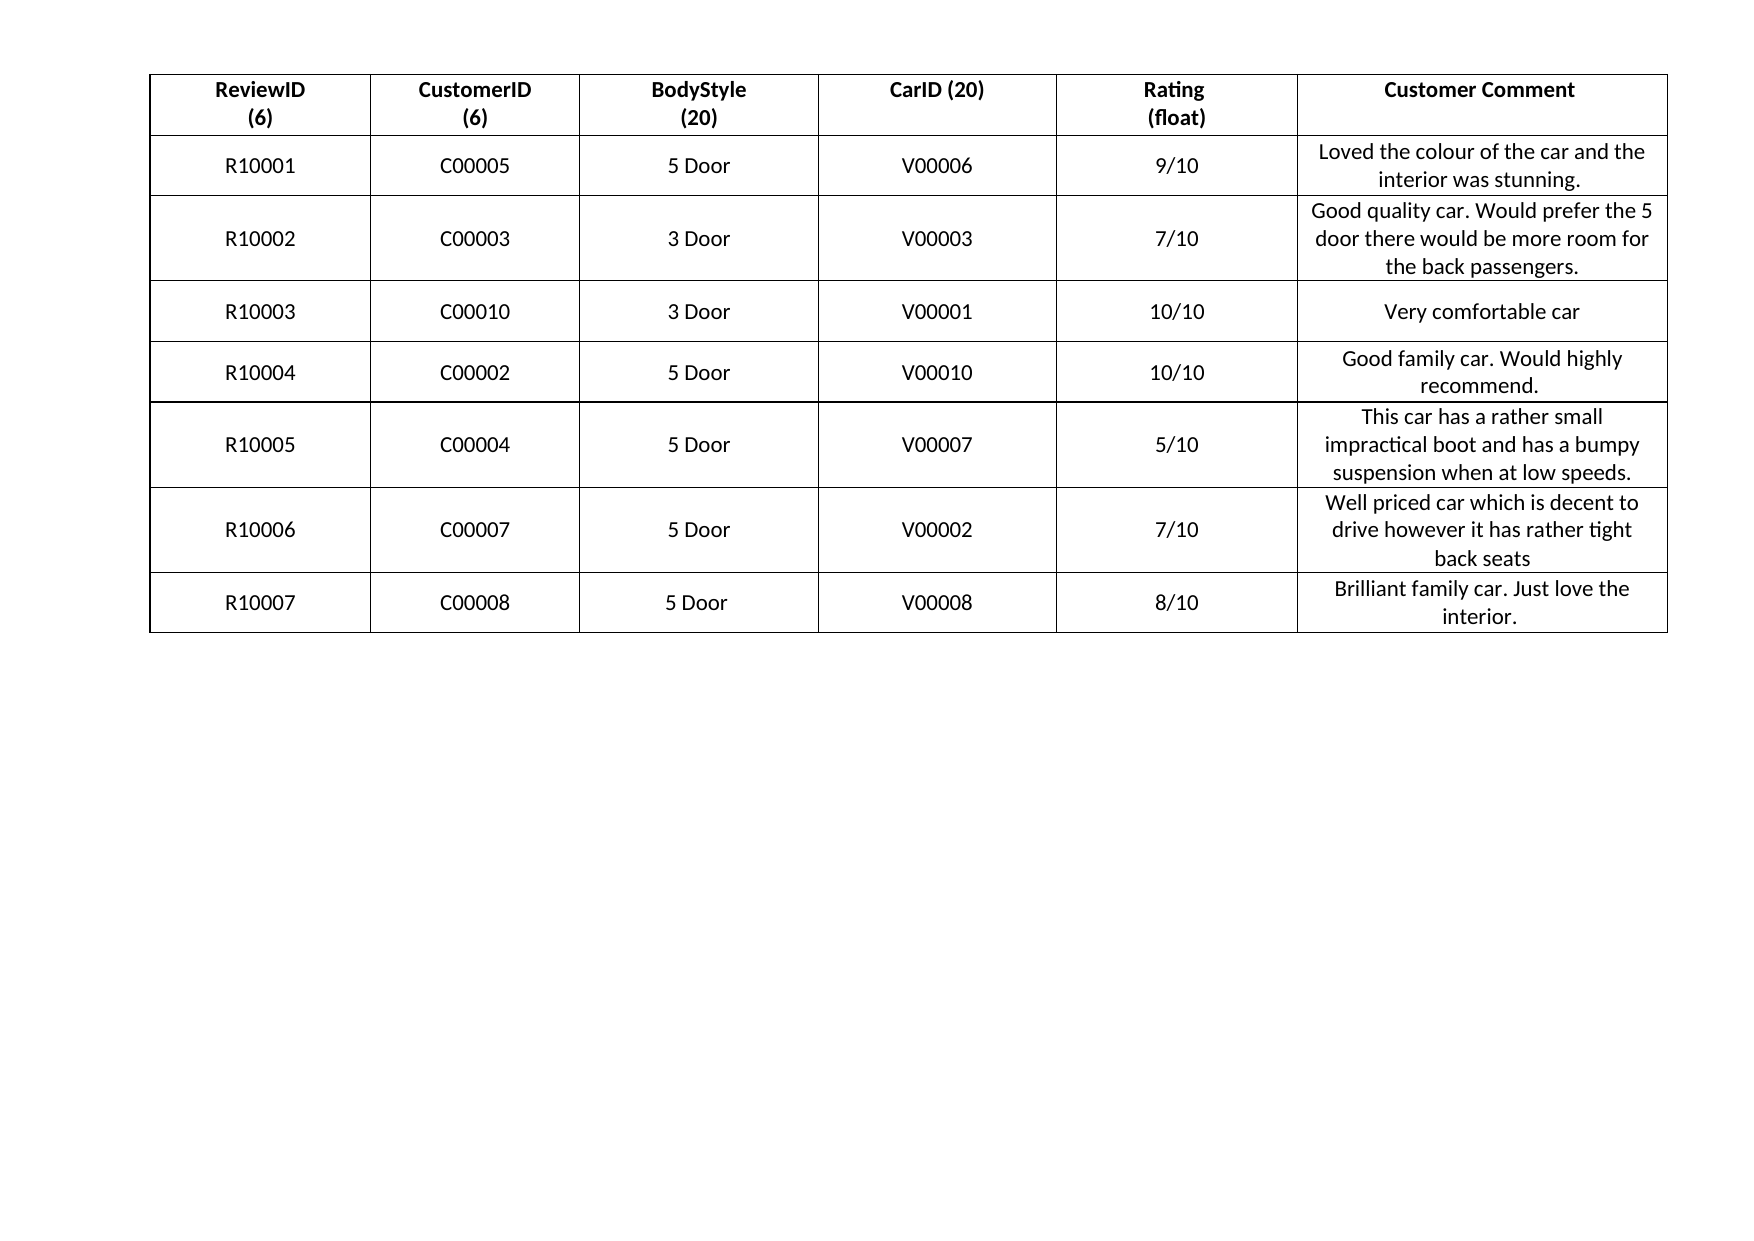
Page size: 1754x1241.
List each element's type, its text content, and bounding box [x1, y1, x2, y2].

table_cell Well priced car which is decent to drive however it has rather tight back seats [1298, 488, 1667, 572]
table_cell C00008 [371, 573, 579, 632]
table_cell V00006 [819, 136, 1056, 195]
table_cell 5 Door [580, 403, 818, 487]
table_cell Loved the colour of the car and the interior was stunning. [1298, 136, 1667, 195]
table_header ReviewID (6) [151, 75, 370, 134]
table_cell Brilliant family car. Just love the interior. [1298, 573, 1667, 632]
table_cell R10001 [151, 136, 370, 195]
table_cell This car has a rather small impractical boot and has a bumpy suspension when at low speeds. [1298, 403, 1667, 487]
table_cell C00004 [371, 403, 579, 487]
table_cell Good quality car. Would prefer the 5 door there would be more room for the back passengers. [1298, 196, 1667, 280]
table_cell 9/10 [1057, 136, 1297, 195]
table_cell Good family car. Would highly recommend. [1298, 342, 1667, 401]
table_cell V00007 [819, 403, 1056, 487]
table_cell 3 Door [580, 196, 818, 280]
table_cell V00008 [819, 573, 1056, 632]
table_cell C00003 [371, 196, 579, 280]
table_header Customer Comment [1298, 75, 1667, 134]
table_cell R10004 [151, 342, 370, 401]
table_cell R10007 [151, 573, 370, 632]
table_cell R10006 [151, 488, 370, 572]
table_cell 5 Door [580, 342, 818, 401]
table_cell 10/10 [1057, 342, 1297, 401]
table_header CustomerID (6) [371, 75, 579, 134]
table_cell C00007 [371, 488, 579, 572]
table_cell 3 Door [580, 281, 818, 341]
table_cell C00010 [371, 281, 579, 341]
table_cell R10003 [151, 281, 370, 341]
table_cell 5 Door [580, 136, 818, 195]
table_cell V00010 [819, 342, 1056, 401]
table_cell 5/10 [1057, 403, 1297, 487]
table_cell 5 Door [580, 488, 818, 572]
table_cell V00002 [819, 488, 1056, 572]
table_cell 5 Door [580, 573, 818, 632]
table_header BodyStyle (20) [580, 75, 818, 134]
table_cell 7/10 [1057, 196, 1297, 280]
table_cell V00003 [819, 196, 1056, 280]
table_cell V00001 [819, 281, 1056, 341]
table_header CarID (20) [819, 75, 1056, 134]
table_cell C00002 [371, 342, 579, 401]
table_cell R10005 [151, 403, 370, 487]
table_cell Very comfortable car [1298, 281, 1667, 341]
table_cell 7/10 [1057, 488, 1297, 572]
table_cell 8/10 [1057, 573, 1297, 632]
table_header Rating (float) [1057, 75, 1297, 134]
table_cell R10002 [151, 196, 370, 280]
table_cell C00005 [371, 136, 579, 195]
table_cell 10/10 [1057, 281, 1297, 341]
